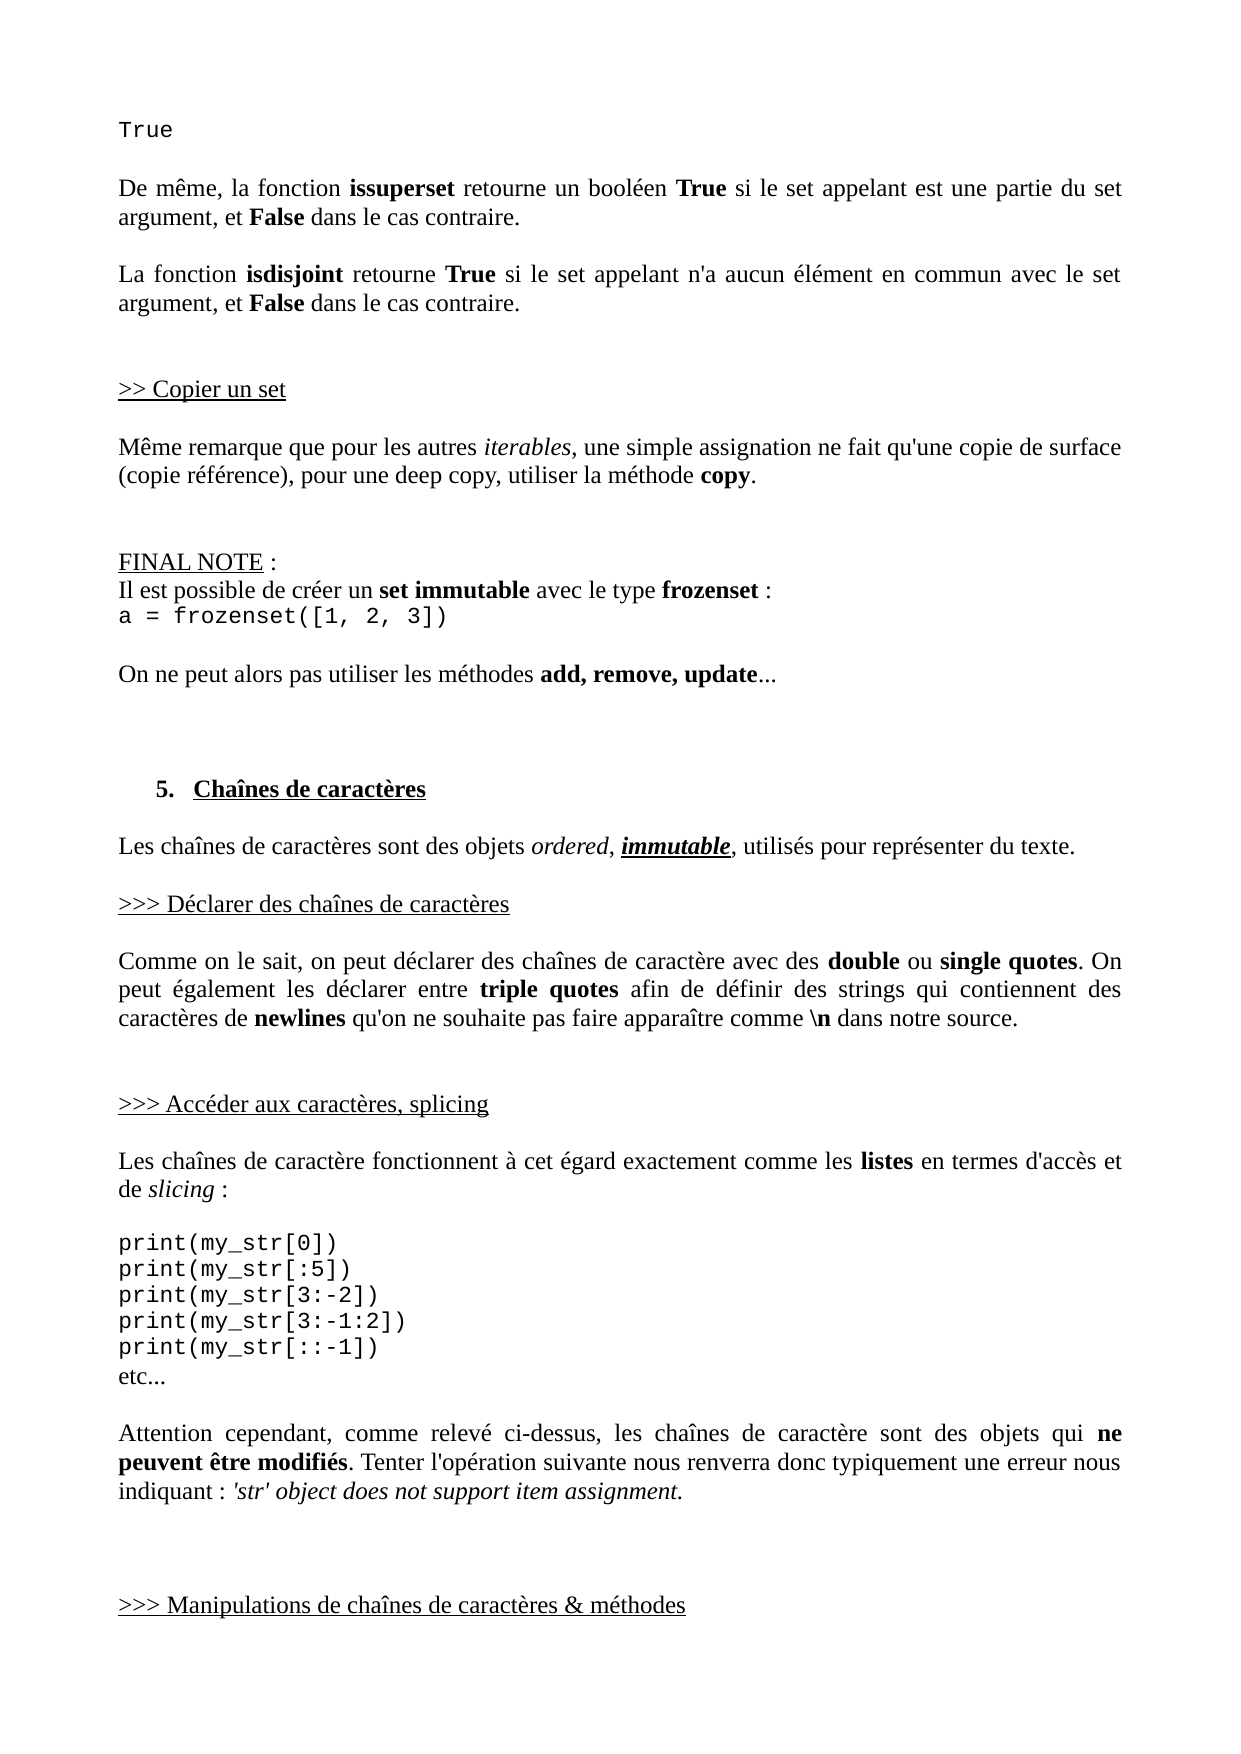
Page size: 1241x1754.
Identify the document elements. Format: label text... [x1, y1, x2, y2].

text print(my_str[:5]) [118, 1258, 1122, 1283]
text De même, la fonction issuperset retourne un booléen True si le set appelant est une partie du set argument, et False dans le cas contraire. [118, 173, 1122, 230]
text Comme on le sait, on peut déclarer des chaînes de caractère avec des double ou single quotes. On peut également les déclarer entre triple quotes afin de définir des strings qui contiennent des caractères de newlines qu'on ne souhaite pas faire apparaître comme \n dans notre source. [118, 946, 1122, 1032]
text print(my_str[::-1]) [118, 1335, 1122, 1361]
text True [118, 118, 1122, 144]
text Les chaînes de caractères sont des objets ordered, immutable, utilisés pour représenter du texte. [118, 831, 1122, 860]
text La fonction isdisjoint retourne True si le set appelant n'a aucun élément en commun avec le set argument, et False dans le cas contraire. [118, 259, 1122, 317]
text print(my_str[3:-2]) [118, 1283, 1122, 1309]
text a = frozenset([1, 2, 3]) [118, 604, 1122, 630]
text FINAL NOTE : [118, 547, 1122, 575]
text >>> Accéder aux caractères, splicing [118, 1089, 1122, 1117]
text Les chaînes de caractère fonctionnent à cet égard exactement comme les listes en termes d'accès et de slicing : [118, 1146, 1122, 1203]
text >> Copier un set [118, 374, 1122, 403]
text On ne peut alors pas utiliser les méthodes add, remove, update... [118, 659, 1122, 687]
text Attention cependant, comme relevé ci-dessus, les chaînes de caractère sont des objets qui ne peuvent être modifiés. Tenter l'opération suivante nous renverra donc typiquement une erreur nous indiquant : 'str' object does not support item assignment. [118, 1418, 1122, 1505]
text etc... [118, 1361, 1122, 1390]
text print(my_str[3:-1:2]) [118, 1309, 1122, 1335]
list Chaînes de caractères [156, 774, 1122, 802]
text print(my_str[0]) [118, 1232, 1122, 1258]
text >>> Manipulations de chaînes de caractères & méthodes [118, 1590, 1122, 1618]
text >>> Déclarer des chaînes de caractères [118, 889, 1122, 917]
text Même remarque que pour les autres iterables, une simple assignation ne fait qu'une copie de surface (copie référence), pour une deep copy, utiliser la méthode copy. [118, 432, 1122, 489]
text Il est possible de créer un set immutable avec le type frozenset : [118, 575, 1122, 604]
